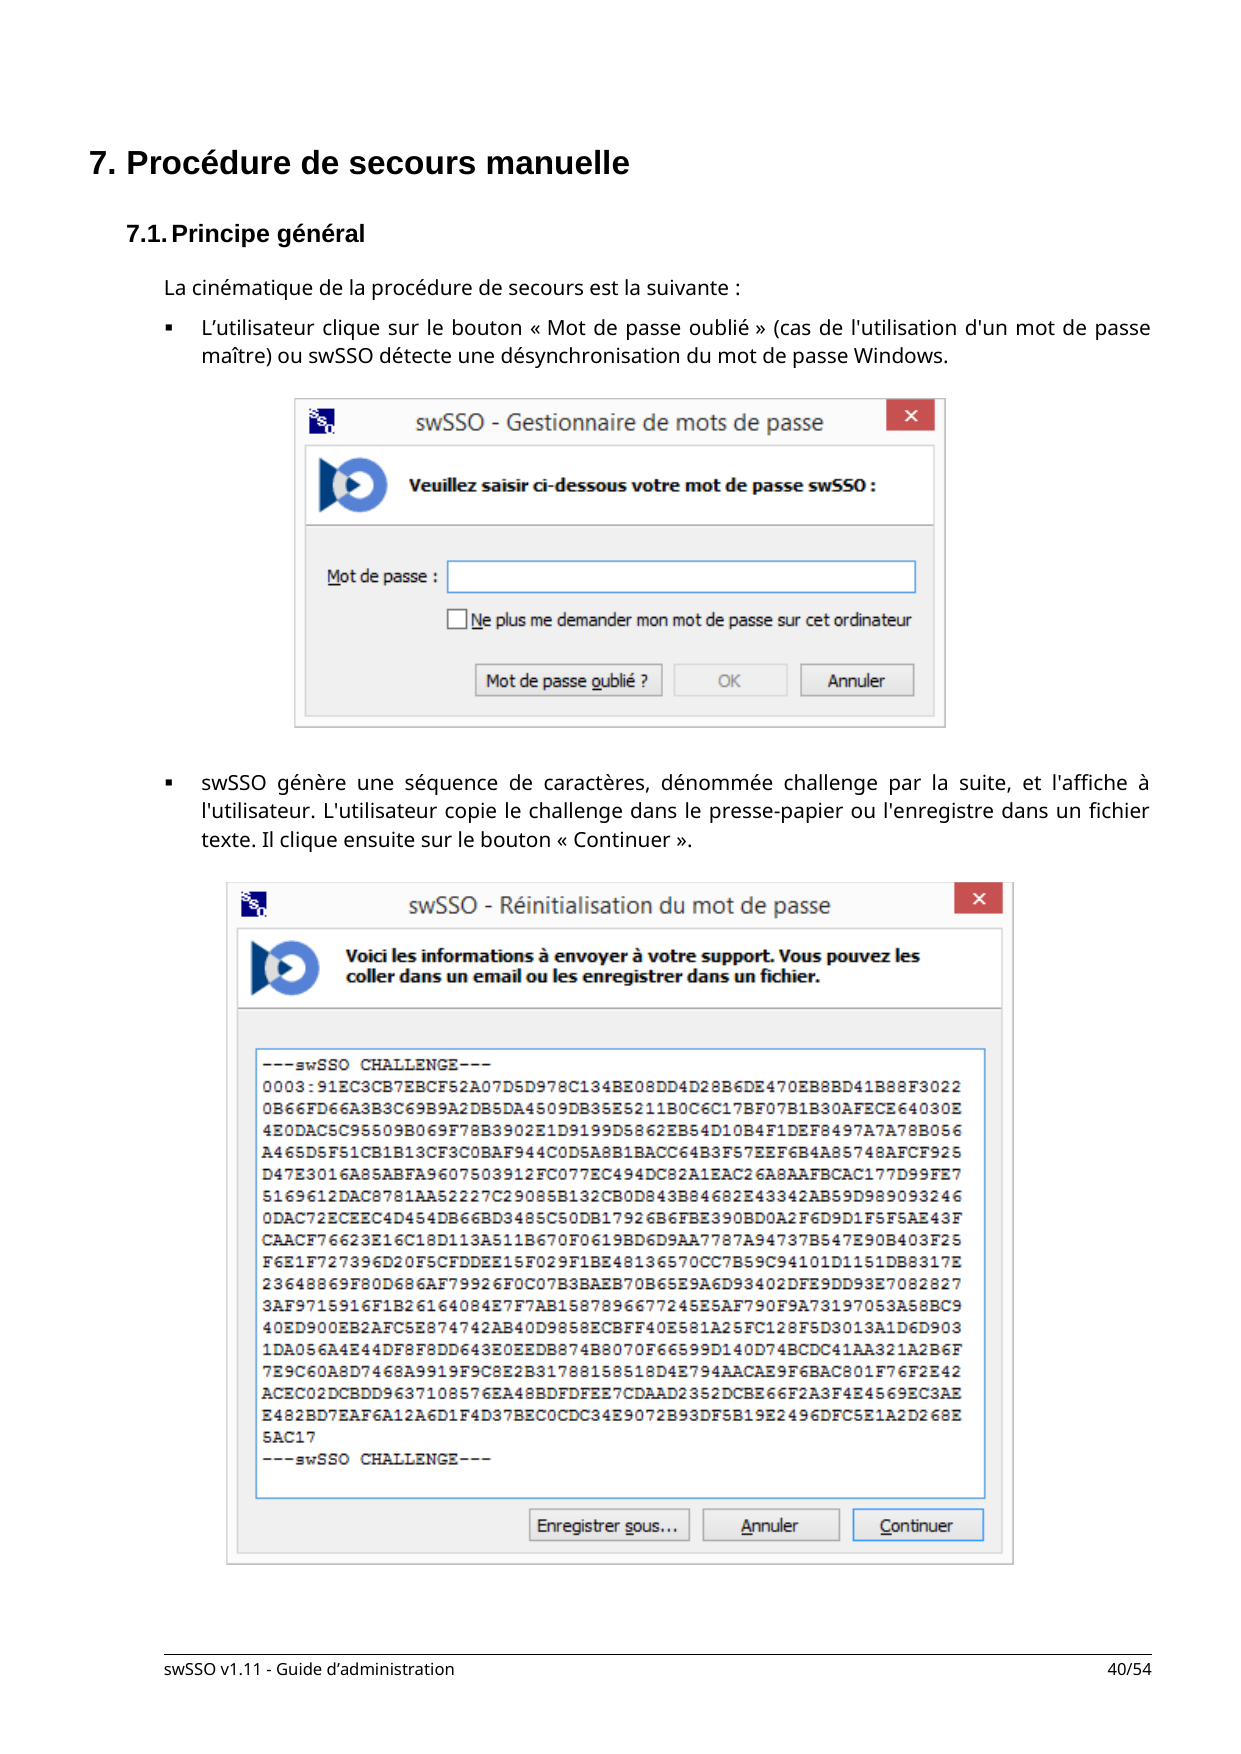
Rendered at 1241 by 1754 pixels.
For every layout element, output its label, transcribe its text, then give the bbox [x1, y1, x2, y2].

text La cinématique de la procédure de secours est la suivante : [164, 273, 1152, 301]
list L’utilisateur clique sur le bouton « Mot de passe oublié » (cas de l'utilisation d'un mot de passe maître) ou swSSO détecte une désynchronisation du mot de passe Windows. [164, 313, 1152, 370]
subtitle Principe général [126, 219, 1152, 248]
picture [294, 398, 946, 728]
list swSSO génère une séquence de caractères, dénommée challenge par la suite, et l'affiche à l'utilisateur. L'utilisateur copie le challenge dans le presse-papier ou l'enregistre dans un fichier texte. Il clique ensuite sur le bouton « Continuer ». [164, 768, 1152, 853]
subtitle Procédure de secours manuelle [89, 143, 1152, 182]
picture [226, 882, 1014, 1565]
